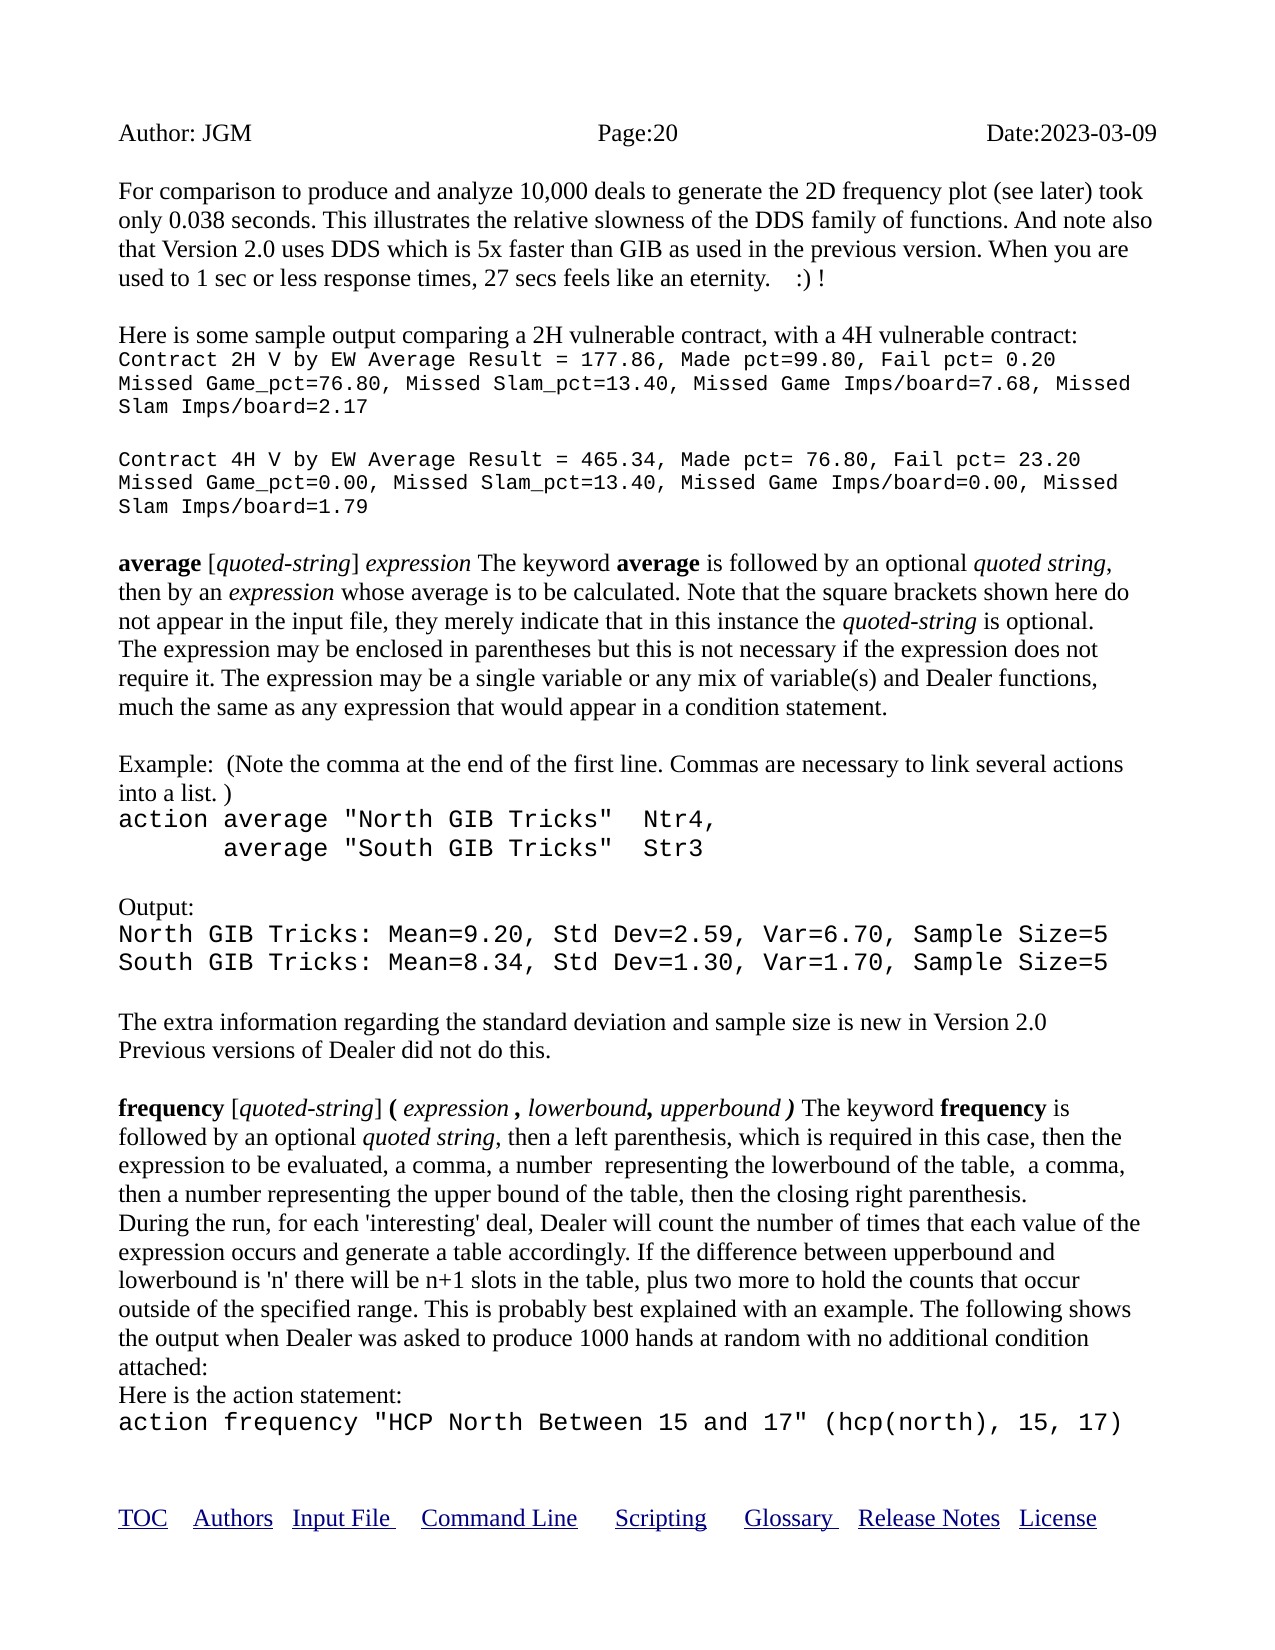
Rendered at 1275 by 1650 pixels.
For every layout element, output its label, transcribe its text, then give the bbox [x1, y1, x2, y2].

text Output: [118, 892, 1157, 921]
text frequency [quoted-string] ( expression , lowerbound, upperbound ) The keyword frequency is followed by an optional quoted string, then a left parenthesis, which is required in this case, then the expression to be evaluated, a comma, a number representing the lowerbound of the table, a comma, then a number representing the upper bound of the table, then the closing right parenthesis. [118, 1093, 1157, 1208]
text During the run, for each 'interesting' deal, Dealer will count the number of times that each value of the expression occurs and generate a table accordingly. If the difference between upperbound and lowerbound is 'n' there will be n+1 slots in the table, plus two more to hold the counts that occur outside of the specified range. This is probably best explained with an example. The following shows the output when Dealer was asked to produce 1000 hands at random with no additional condition attached: [118, 1208, 1157, 1380]
text average [quoted-string] expression The keyword average is followed by an optional quoted string, then by an expression whose average is to be calculated. Note that the square brackets shown here do not appear in the input file, they merely indicate that in this instance the quoted-string is optional. [118, 548, 1157, 634]
text action average "North GIB Tricks" Ntr4, [118, 807, 1157, 835]
text Contract 2H V by EW Average Result = 177.86, Made pct=99.80, Fail pct= 0.20 [118, 349, 1157, 372]
text Example: (Note the comma at the end of the first line. Commas are necessary to link several actions into a list. ) [118, 749, 1157, 807]
text Contract 4H V by EW Average Result = 465.34, Made pct= 76.80, Fail pct= 23.20 [118, 448, 1157, 472]
text Previous versions of Dealer did not do this. [118, 1035, 1157, 1064]
text Here is some sample output comparing a 2H vulnerable contract, with a 4H vulnerable contract: [118, 320, 1157, 349]
text average "South GIB Tricks" Str3 [118, 835, 1157, 864]
text For comparison to produce and analyze 10,000 deals to generate the 2D frequency plot (see later) took only 0.038 seconds. This illustrates the relative slowness of the DDS family of functions. And note also that Version 2.0 uses DDS which is 5x faster than GIB as used in the previous version. When you are used to 1 sec or less response times, 27 secs feels like an eternity. :) ! [118, 176, 1157, 291]
text North GIB Tricks: Mean=9.20, Std Dev=2.59, Var=6.70, Sample Size=5 [118, 921, 1157, 949]
text The expression may be enclosed in parentheses but this is not necessary if the expression does not require it. The expression may be a single variable or any mix of variable(s) and Dealer functions, much the same as any expression that would appear in a condition statement. [118, 634, 1157, 721]
text South GIB Tricks: Mean=8.34, Std Dev=1.30, Var=1.70, Sample Size=5 [118, 949, 1157, 978]
text Here is the action statement: [118, 1380, 1157, 1409]
text Missed Game_pct=76.80, Missed Slam_pct=13.40, Missed Game Imps/board=7.68, Missed Slam Imps/board=2.17 [118, 372, 1157, 420]
text action frequency "HCP North Between 15 and 17" (hcp(north), 15, 17) [118, 1409, 1157, 1437]
text Missed Game_pct=0.00, Missed Slam_pct=13.40, Missed Game Imps/board=0.00, Missed Slam Imps/board=1.79 [118, 472, 1157, 519]
text The extra information regarding the standard deviation and sample size is new in Version 2.0 [118, 1007, 1157, 1035]
